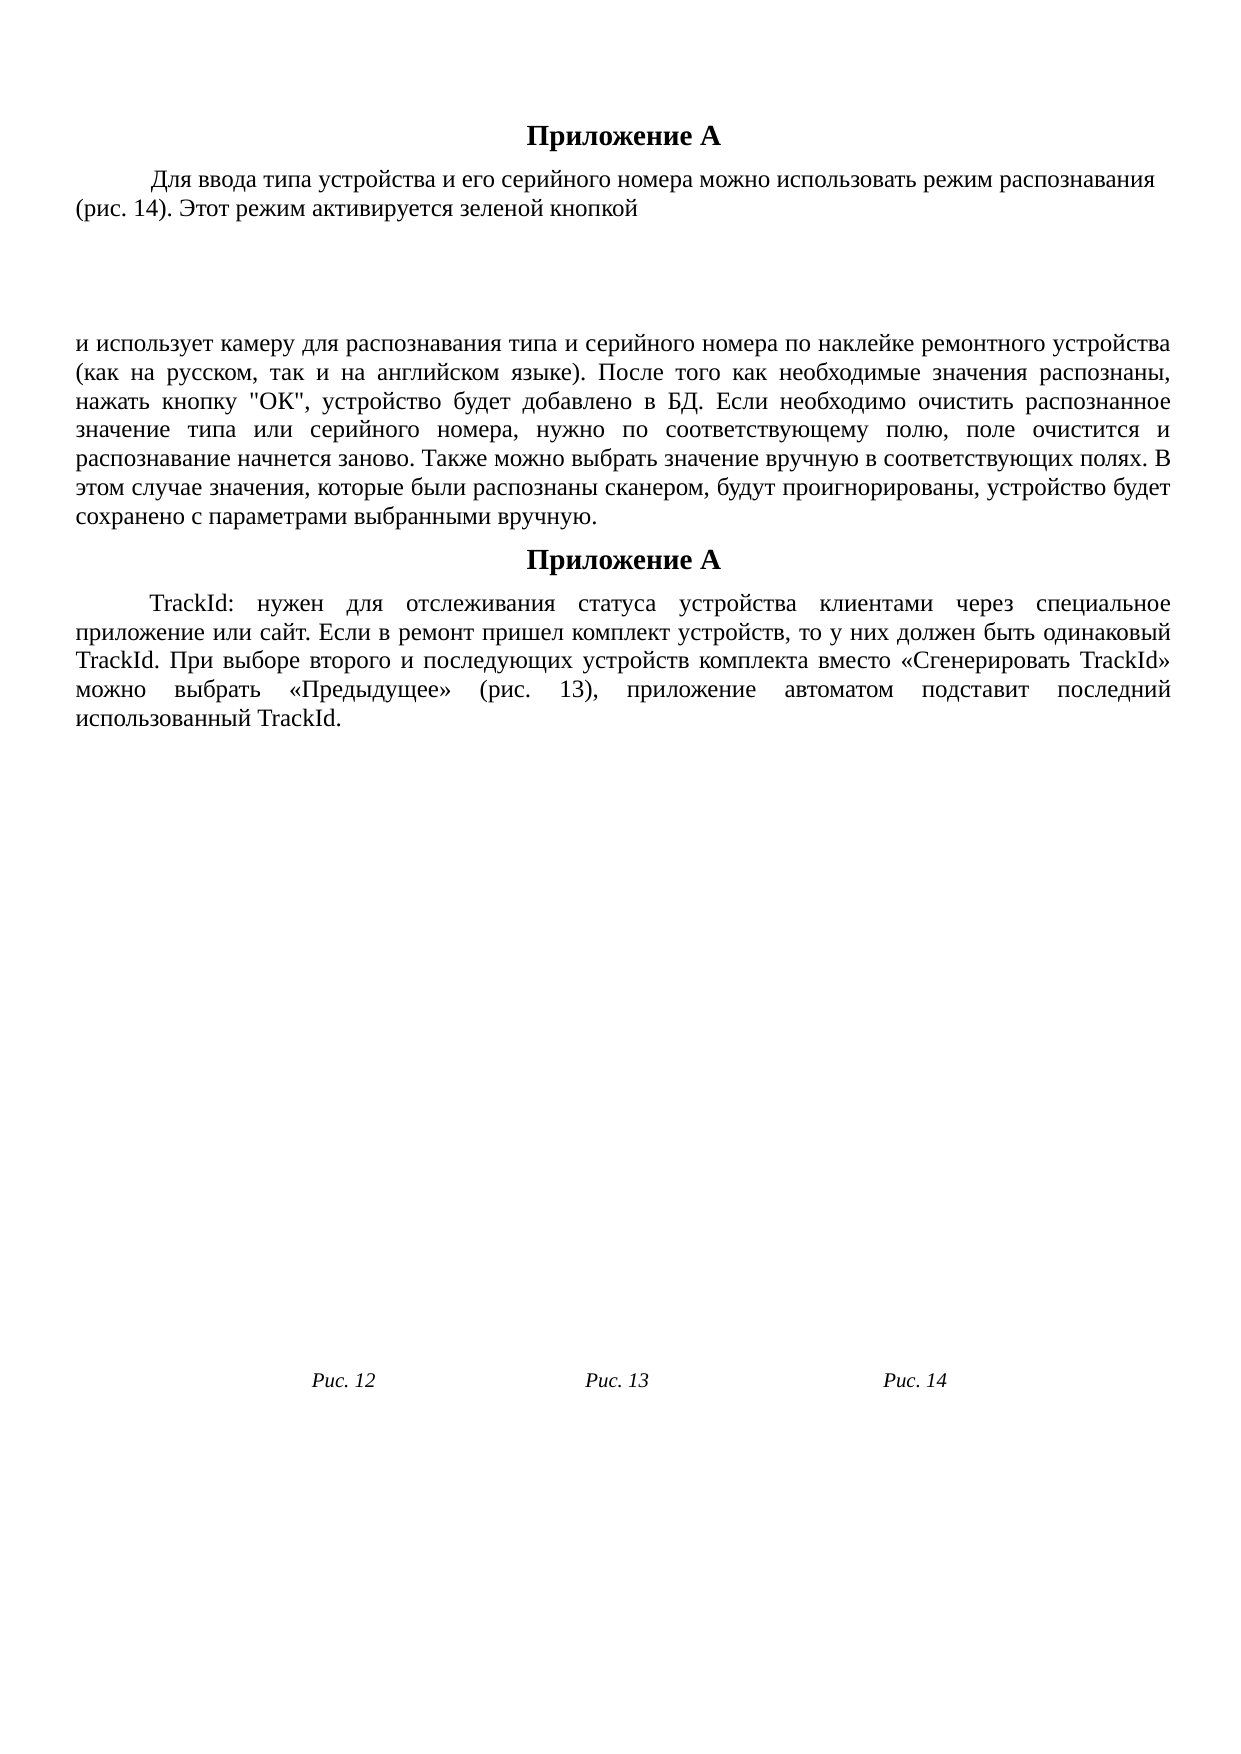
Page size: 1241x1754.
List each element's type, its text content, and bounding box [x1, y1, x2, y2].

text TrackId: нужен для отслеживания статуса устройства клиентами через специальное приложение или сайт. Если в ремонт пришел комплект устройств, то у них должен быть одинаковый TrackId. При выборе второго и последующих устройств комплекта вместо «Сгенерировать TrackId» можно выбрать «Предыдущее» (рис. 13), приложение автоматом подставит последний использованный TrackId. [75, 588, 1172, 732]
text Для ввода типа устройства и его серийного номера можно использовать режим распознавания (рис. 14). Этот режим активируется зеленой кнопкой [75, 164, 1172, 222]
text и использует камеру для распознавания типа и серийного номера по наклейке ремонтного устройства (как на русском, так и на английском языке). После того как необходимые значения распознаны, нажать кнопку "ОК", устройство будет добавлено в БД. Если необходимо очистить распознанное значение типа или серийного номера, нужно по соответствующему полю, поле очистится и распознавание начнется заново. Также можно выбрать значение вручную в соответствующих полях. В этом случае значения, которые были распознаны сканером, будут проигнорированы, устройство будет сохранено с параметрами выбранными вручную. [75, 234, 1172, 529]
text Приложение А [75, 542, 1172, 576]
text Рис. 12 Рис. 13 Рис. 14 [75, 744, 1172, 1392]
subtitle Приложение А [75, 118, 1172, 152]
